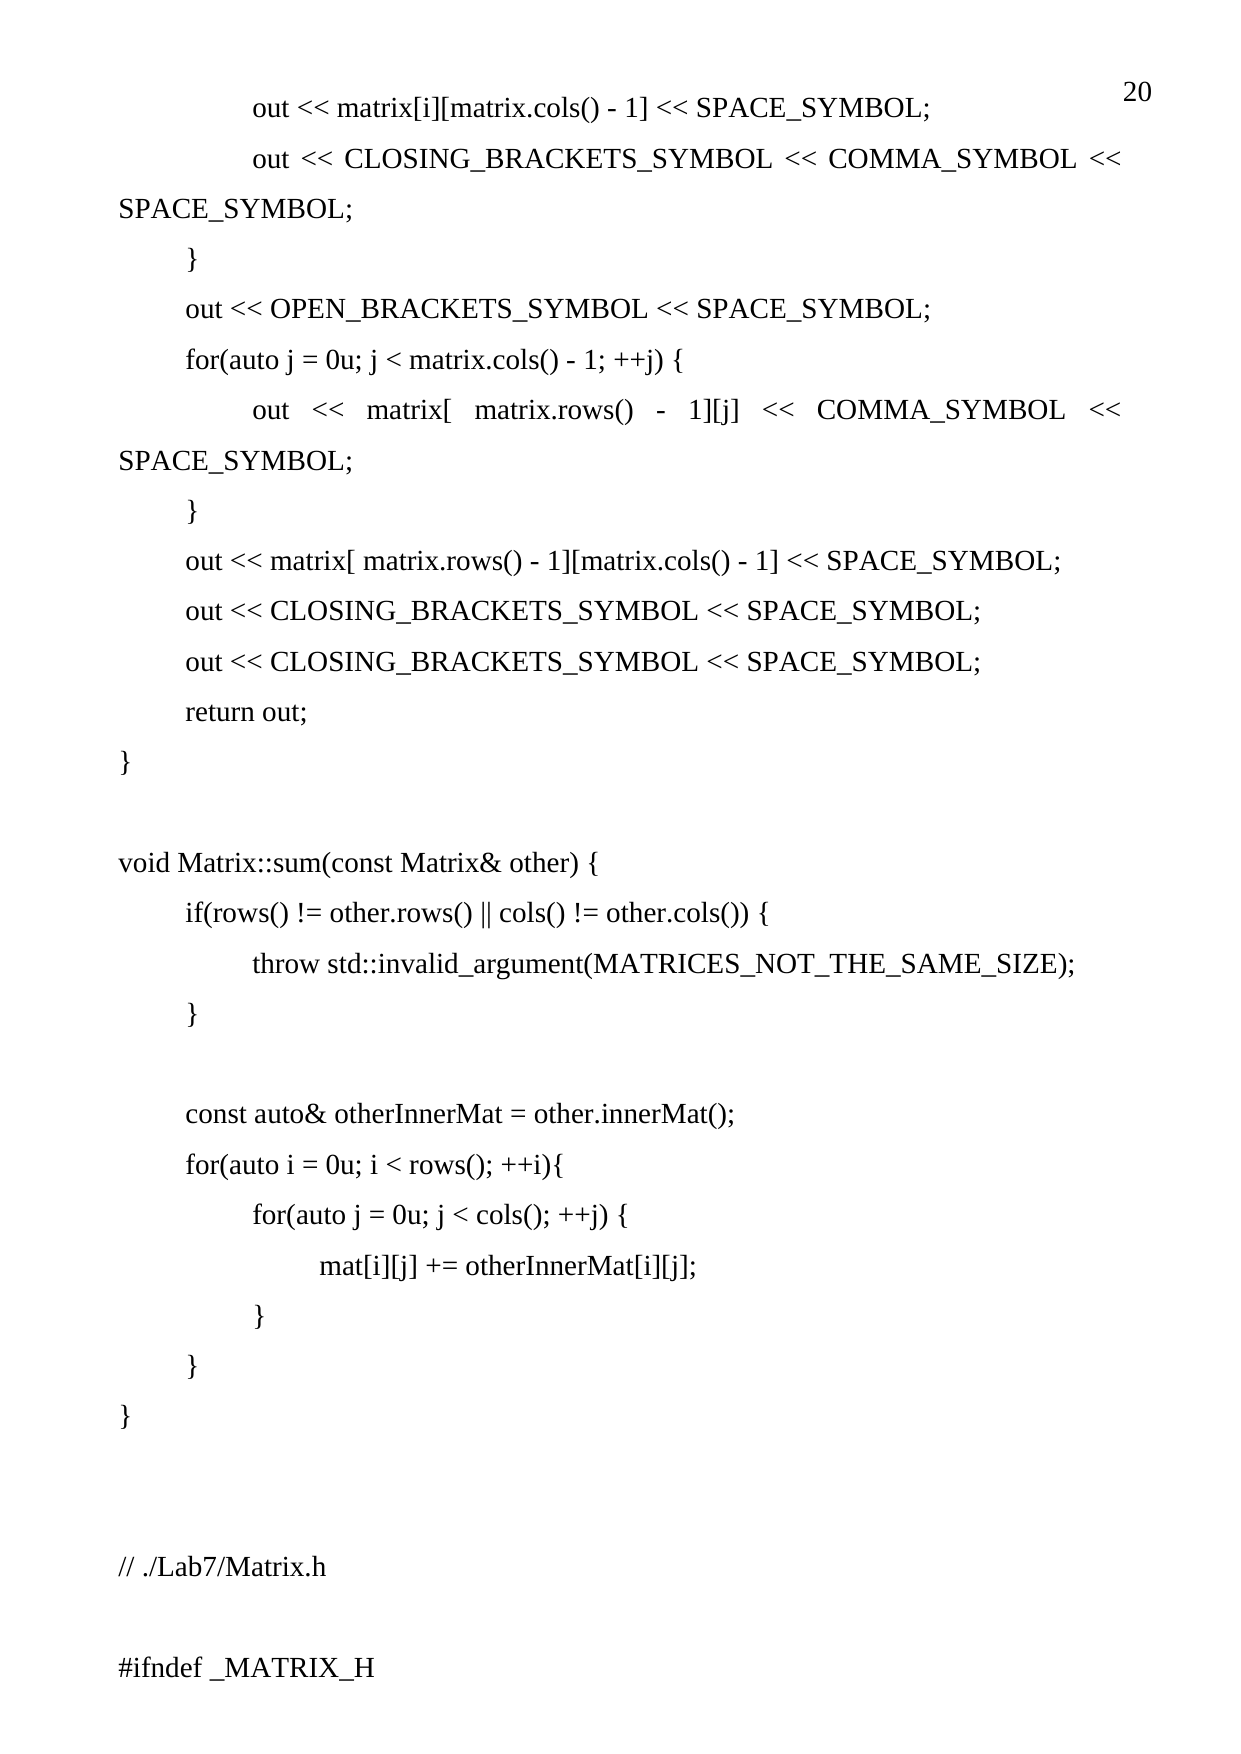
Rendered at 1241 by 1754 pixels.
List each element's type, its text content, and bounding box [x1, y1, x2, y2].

text } [118, 996, 1122, 1029]
text if(rows() != other.rows() || cols() != other.cols()) { [118, 895, 1122, 929]
text out << matrix[i][matrix.cols() - 1] << SPACE_SYMBOL; [118, 90, 1122, 124]
text for(auto j = 0u; j < cols(); ++j) { [118, 1197, 1122, 1231]
text } [118, 241, 1122, 275]
text out << matrix[ matrix.rows() - 1][j] << COMMA_SYMBOL << SPACE_SYMBOL; [118, 392, 1122, 476]
text } [118, 1298, 1122, 1331]
text #ifndef _MATRIX_H [118, 1650, 1122, 1684]
text for(auto i = 0u; i < rows(); ++i){ [118, 1147, 1122, 1181]
text return out; [118, 694, 1122, 728]
text } [118, 1398, 1122, 1432]
text } [118, 493, 1122, 526]
text const auto& otherInnerMat = other.innerMat(); [118, 1097, 1122, 1130]
text out << OPEN_BRACKETS_SYMBOL << SPACE_SYMBOL; [118, 292, 1122, 325]
text // ./Lab7/Matrix.h [118, 1549, 1122, 1583]
text out << CLOSING_BRACKETS_SYMBOL << SPACE_SYMBOL; [118, 593, 1122, 627]
text void Matrix::sum(const Matrix& other) { [118, 845, 1122, 879]
text } [118, 744, 1122, 778]
text out << matrix[ matrix.rows() - 1][matrix.cols() - 1] << SPACE_SYMBOL; [118, 543, 1122, 577]
text out << CLOSING_BRACKETS_SYMBOL << SPACE_SYMBOL; [118, 644, 1122, 677]
text } [118, 1348, 1122, 1382]
text mat[i][j] += otherInnerMat[i][j]; [118, 1248, 1122, 1281]
text throw std::invalid_argument(MATRICES_NOT_THE_SAME_SIZE); [118, 946, 1122, 979]
text out << CLOSING_BRACKETS_SYMBOL << COMMA_SYMBOL << SPACE_SYMBOL; [118, 141, 1122, 224]
text for(auto j = 0u; j < matrix.cols() - 1; ++j) { [118, 342, 1122, 376]
